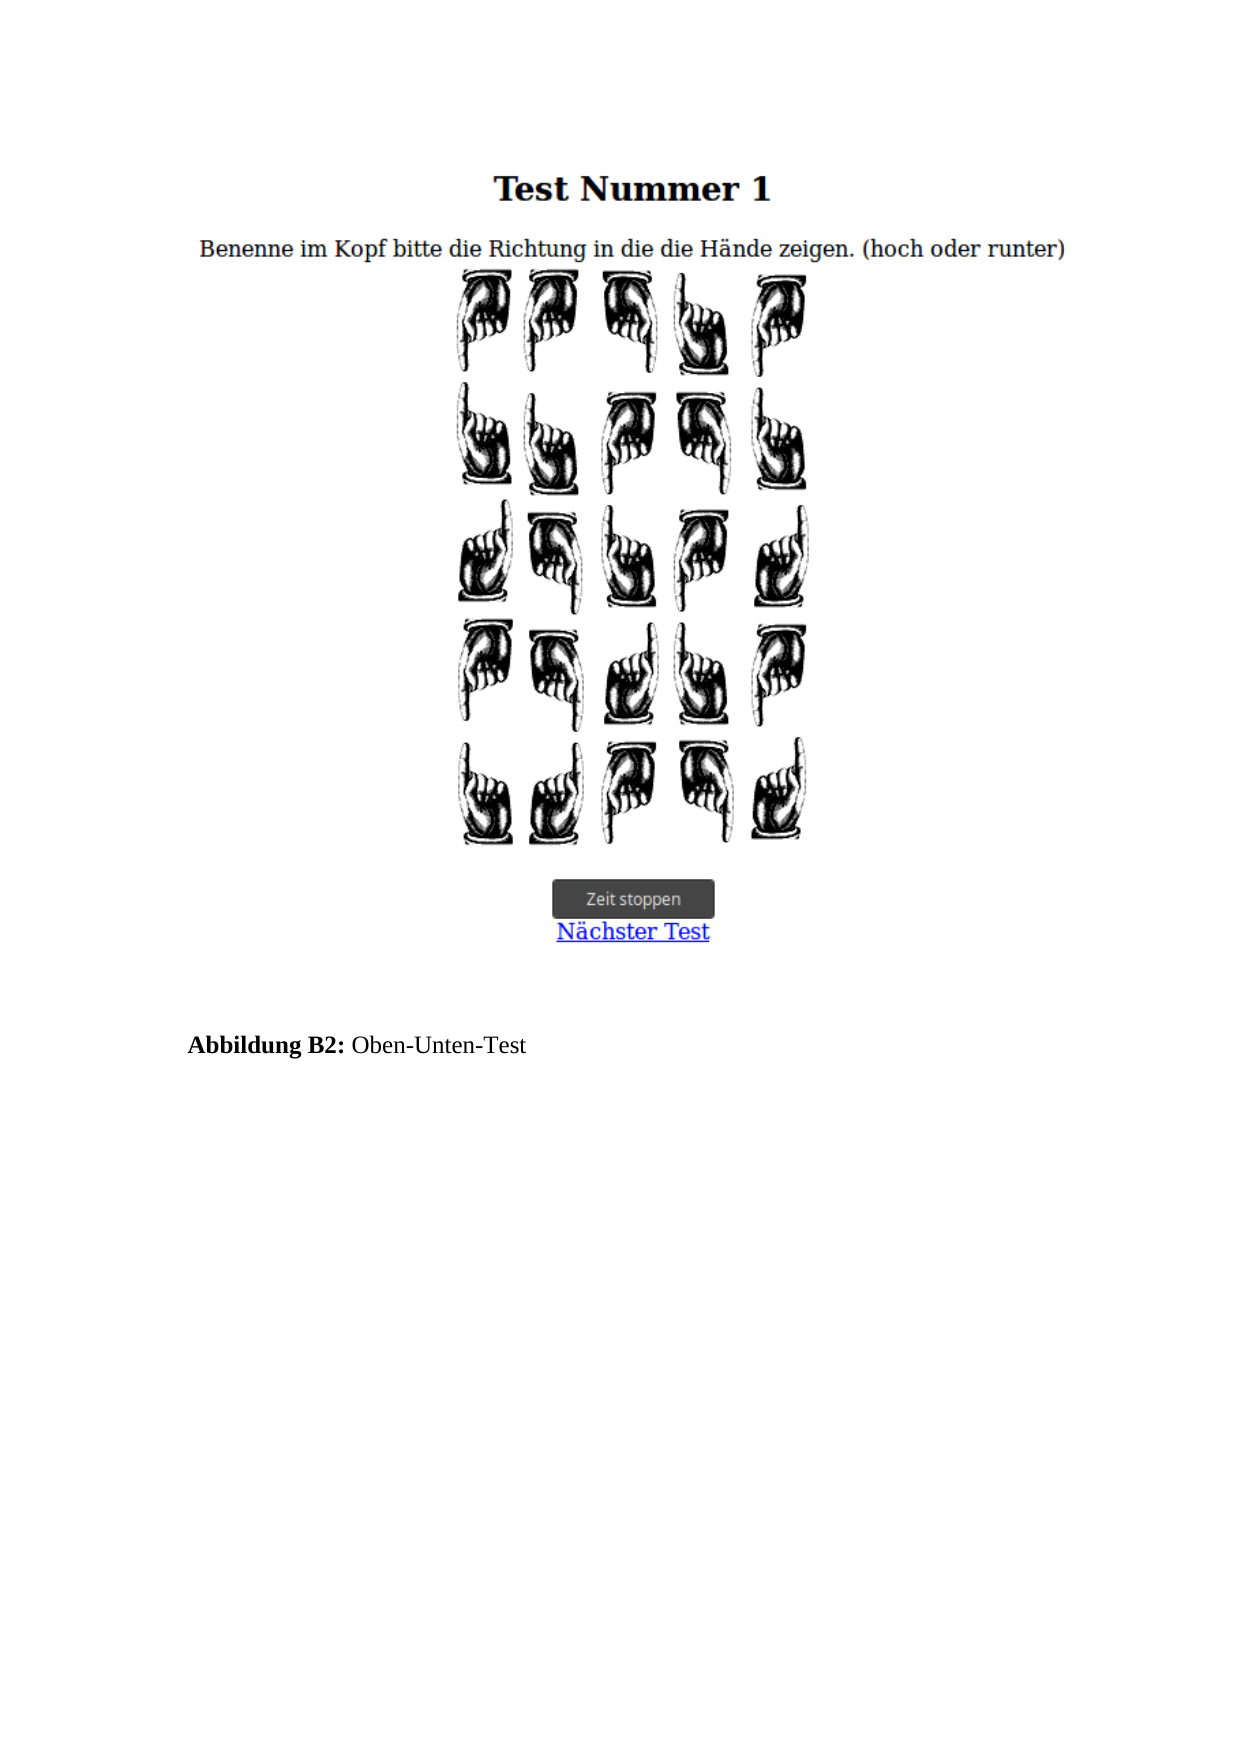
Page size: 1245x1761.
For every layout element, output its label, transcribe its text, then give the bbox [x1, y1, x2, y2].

picture [187, 164, 1109, 990]
text Abbildung B2: Oben-Unten-Test [187, 1030, 1057, 1058]
